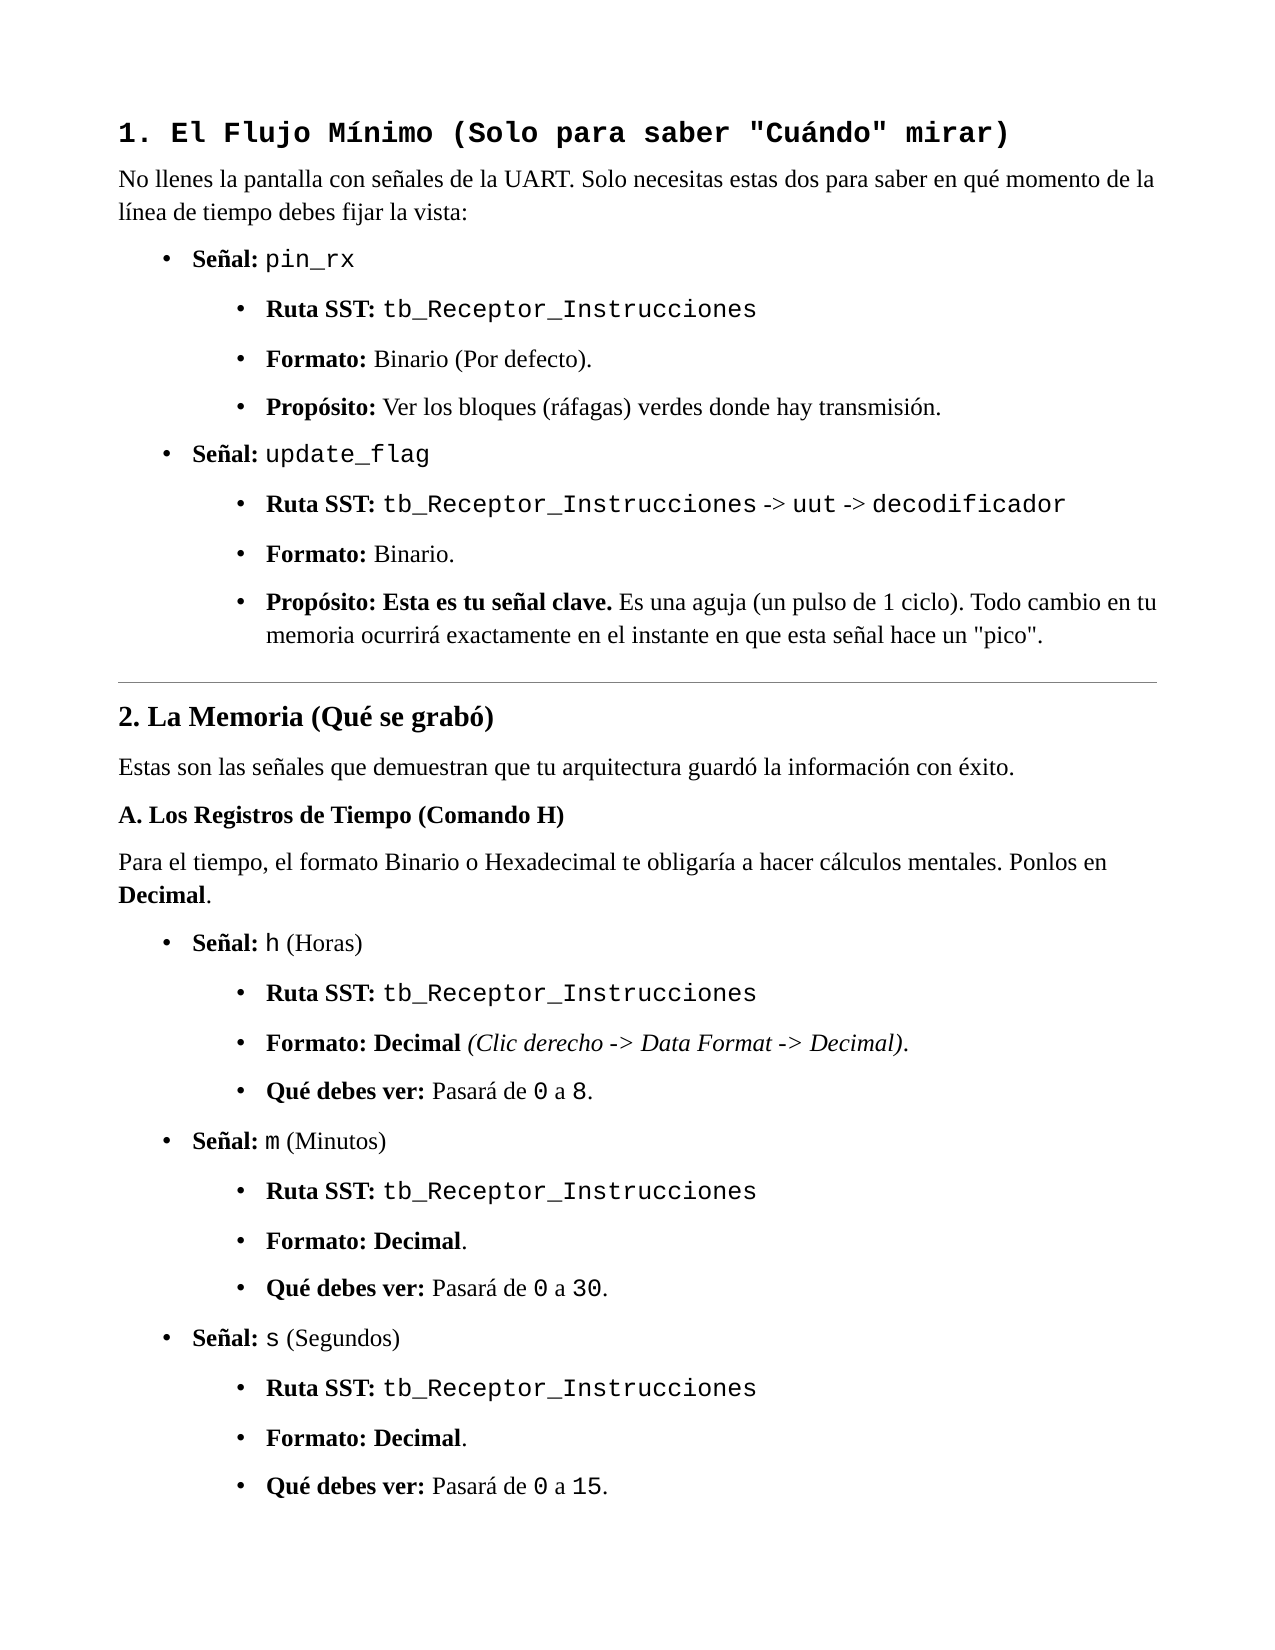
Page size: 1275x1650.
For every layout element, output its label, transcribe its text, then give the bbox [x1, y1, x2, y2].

list Señal: s (Segundos) [162, 1323, 1157, 1354]
list Formato: Decimal. [236, 1423, 1157, 1452]
list Propósito: Esta es tu señal clave. Es una aguja (un pulso de 1 ciclo). Todo cambio en tu memoria ocurrirá exactamente en el instante en que esta señal hace un "pico". [236, 587, 1157, 649]
subtitle A. Los Registros de Tiempo (Comando H) [118, 800, 1157, 829]
list Señal: h (Horas) [162, 928, 1157, 959]
list Qué debes ver: Pasará de 0 a 8. [236, 1076, 1157, 1107]
list Ruta SST: tb_Receptor_Instrucciones -> uut -> decodificador [236, 489, 1157, 520]
list Ruta SST: tb_Receptor_Instrucciones [236, 978, 1157, 1009]
list Formato: Decimal (Clic derecho -> Data Format -> Decimal). [236, 1028, 1157, 1057]
list Ruta SST: tb_Receptor_Instrucciones [236, 1176, 1157, 1207]
subtitle 1. El Flujo Mínimo (Solo para saber "Cuándo" mirar) [118, 118, 1157, 151]
list Señal: update_flag [162, 439, 1157, 470]
list Qué debes ver: Pasará de 0 a 15. [236, 1471, 1157, 1502]
list Ruta SST: tb_Receptor_Instrucciones [236, 1373, 1157, 1404]
list Formato: Binario (Por defecto). [236, 344, 1157, 373]
subtitle 2. La Memoria (Qué se grabó) [118, 699, 1157, 733]
list Señal: m (Minutos) [162, 1126, 1157, 1157]
text No llenes la pantalla con señales de la UART. Solo necesitas estas dos para saber en qué momento de la línea de tiempo debes fijar la vista: [118, 164, 1157, 225]
list Formato: Decimal. [236, 1226, 1157, 1254]
list Propósito: Ver los bloques (ráfagas) verdes donde hay transmisión. [236, 392, 1157, 421]
text Para el tiempo, el formato Binario o Hexadecimal te obligaría a hacer cálculos mentales. Ponlos en Decimal. [118, 847, 1157, 909]
list Señal: pin_rx [162, 244, 1157, 275]
text Estas son las señales que demuestran que tu arquitectura guardó la información con éxito. [118, 752, 1157, 781]
list Qué debes ver: Pasará de 0 a 30. [236, 1273, 1157, 1304]
list Formato: Binario. [236, 539, 1157, 568]
list Ruta SST: tb_Receptor_Instrucciones [236, 294, 1157, 325]
